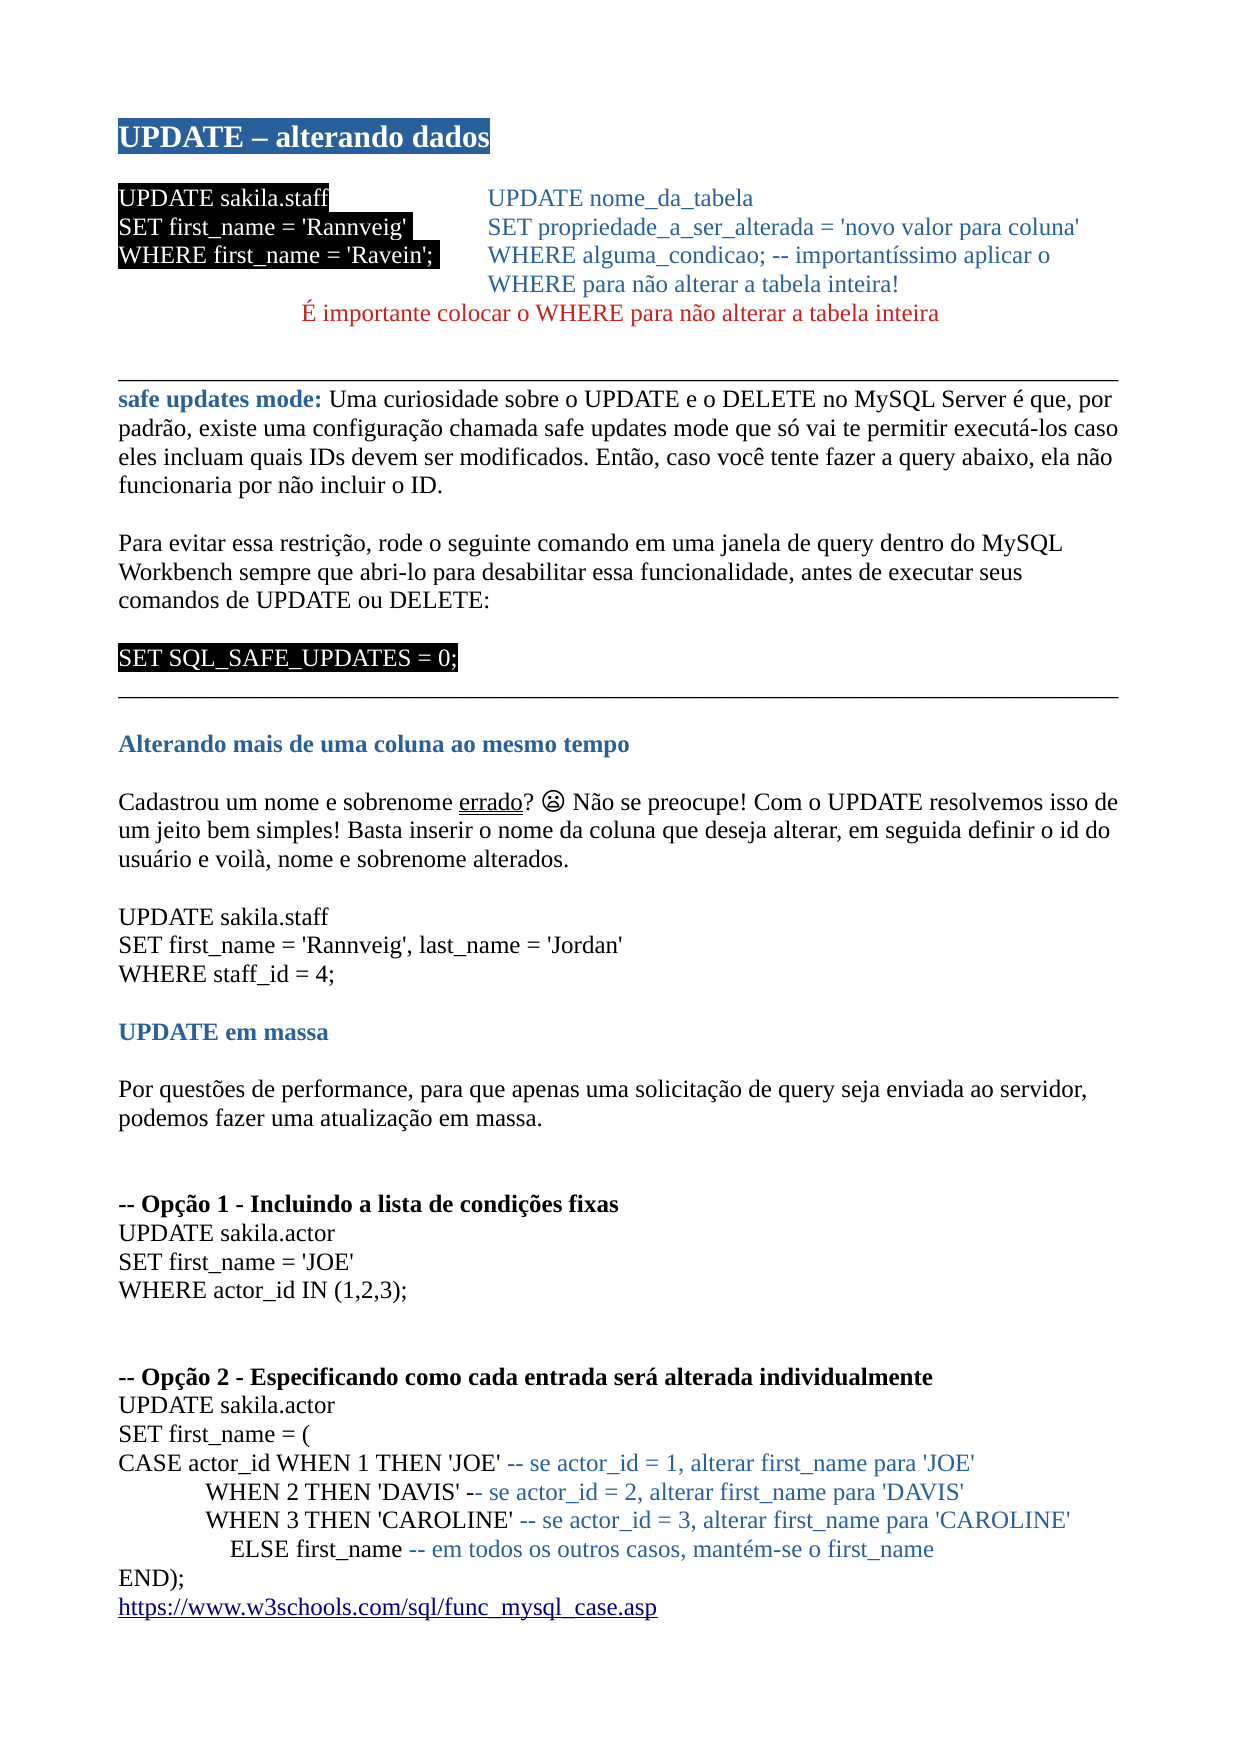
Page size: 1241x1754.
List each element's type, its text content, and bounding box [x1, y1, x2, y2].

text ________________________________________________________________________________ [118, 672, 1122, 700]
text UPDATE sakila.actor [118, 1390, 1122, 1419]
text safe updates mode: Uma curiosidade sobre o UPDATE e o DELETE no MySQL Server é que, por padrão, existe uma configuração chamada safe updates mode que só vai te permitir executá-los caso eles incluam quais IDs devem ser modificados. Então, caso você tente fazer a query abaixo, ela não funcionaria por não incluir o ID. [118, 384, 1122, 499]
text SET first_name = 'JOE' [118, 1247, 1122, 1275]
text CASE actor_id WHEN 1 THEN 'JOE' -- se actor_id = 1, alterar first_name para 'JOE' [118, 1448, 1122, 1477]
text UPDATE sakila.staff UPDATE nome_da_tabela [118, 183, 1122, 212]
text UPDATE em massa [118, 1017, 1122, 1045]
text É importante colocar o WHERE para não alterar a tabela inteira [118, 298, 1122, 327]
text -- Opção 2 - Especificando como cada entrada será alterada individualmente [118, 1362, 1122, 1390]
text ELSE first_name -- em todos os outros casos, mantém-se o first_name [118, 1534, 1122, 1563]
text SET first_name = ( [118, 1419, 1122, 1448]
text SET first_name = 'Rannveig' SET propriedade_a_ser_alterada = 'novo valor para coluna' [118, 212, 1122, 240]
text SET first_name = 'Rannveig', last_name = 'Jordan' [118, 930, 1122, 959]
text Por questões de performance, para que apenas uma solicitação de query seja enviada ao servidor, podemos fazer uma atualização em massa. [118, 1074, 1122, 1132]
text SET SQL_SAFE_UPDATES = 0; [118, 643, 1122, 672]
text https://www.w3schools.com/sql/func_mysql_case.asp [118, 1592, 1122, 1620]
text Para evitar essa restrição, rode o seguinte comando em uma janela de query dentro do MySQL Workbench sempre que abri-lo para desabilitar essa funcionalidade, antes de executar seus comandos de UPDATE ou DELETE: [118, 528, 1122, 614]
text WHERE first_name = 'Ravein'; WHERE alguma_condicao; -- importantíssimo aplicar o WHERE para não alterar a tabela inteira! [118, 240, 1122, 298]
text WHERE staff_id = 4; [118, 959, 1122, 988]
text UPDATE sakila.staff [118, 902, 1122, 930]
text UPDATE – alterando dados [118, 118, 1122, 154]
text WHEN 2 THEN 'DAVIS' -- se actor_id = 2, alterar first_name para 'DAVIS' [118, 1477, 1122, 1505]
text Alterando mais de uma coluna ao mesmo tempo [118, 729, 1122, 758]
text WHEN 3 THEN 'CAROLINE' -- se actor_id = 3, alterar first_name para 'CAROLINE' [118, 1505, 1122, 1534]
text Cadastrou um nome e sobrenome errado? 😦 Não se preocupe! Com o UPDATE resolvemos isso de um jeito bem simples! Basta inserir o nome da coluna que deseja alterar, em seguida definir o id do usuário e voilà, nome e sobrenome alterados. [118, 787, 1122, 873]
text END); [118, 1563, 1122, 1592]
text -- Opção 1 - Incluindo a lista de condições fixas [118, 1189, 1122, 1218]
text WHERE actor_id IN (1,2,3); [118, 1275, 1122, 1304]
text UPDATE sakila.actor [118, 1218, 1122, 1247]
text ________________________________________________________________________________ [118, 355, 1122, 384]
